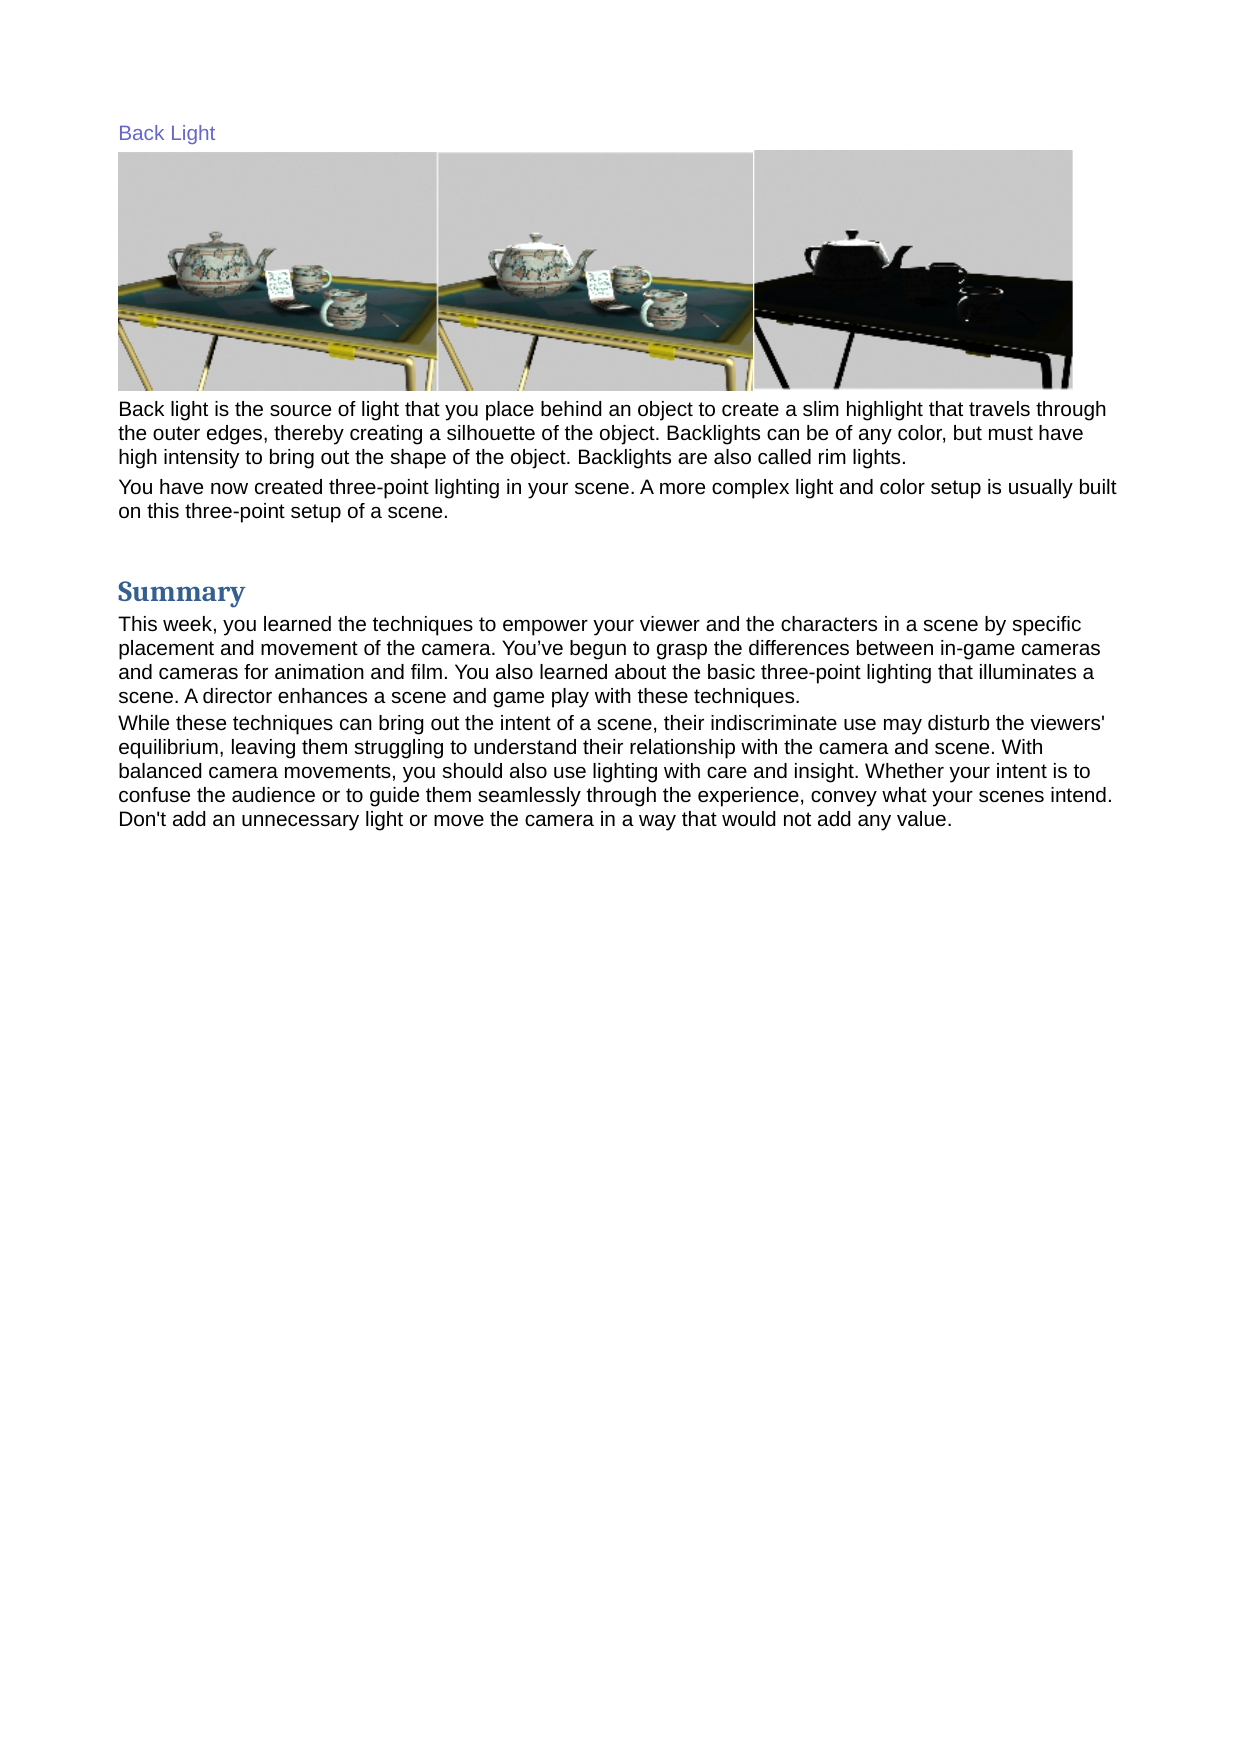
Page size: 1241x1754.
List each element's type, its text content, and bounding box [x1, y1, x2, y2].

subtitle Summary [118, 575, 1122, 609]
text You have now created three-point lighting in your scene. A more complex light and color setup is usually built on this three-point setup of a scene. [118, 474, 1122, 522]
title Back Light [118, 121, 1122, 145]
text Back light is the source of light that you place behind an object to create a slim highlight that travels through the outer edges, thereby creating a silhouette of the object. Backlights can be of any color, but must have high intensity to bring out the shape of the object. Backlights are also called rim lights. [118, 397, 1122, 469]
picture [118, 150, 1073, 391]
text This week, you learned the techniques to empower your viewer and the characters in a scene by specific placement and movement of the camera. You’ve begun to grasp the differences between in-game cameras and cameras for animation and film. You also learned about the basic three-point lighting that illuminates a scene. A director enhances a scene and game play with these techniques. [118, 612, 1122, 708]
text While these techniques can bring out the intent of a scene, their indiscriminate use may disturb the viewers' equilibrium, leaving them struggling to understand their relationship with the camera and scene. With balanced camera movements, you should also use lighting with care and insight. Whether your intent is to confuse the audience or to guide them seamlessly through the experience, convey what your scenes intend. Don't add an unnecessary light or move the camera in a way that would not add any value. [118, 711, 1122, 830]
